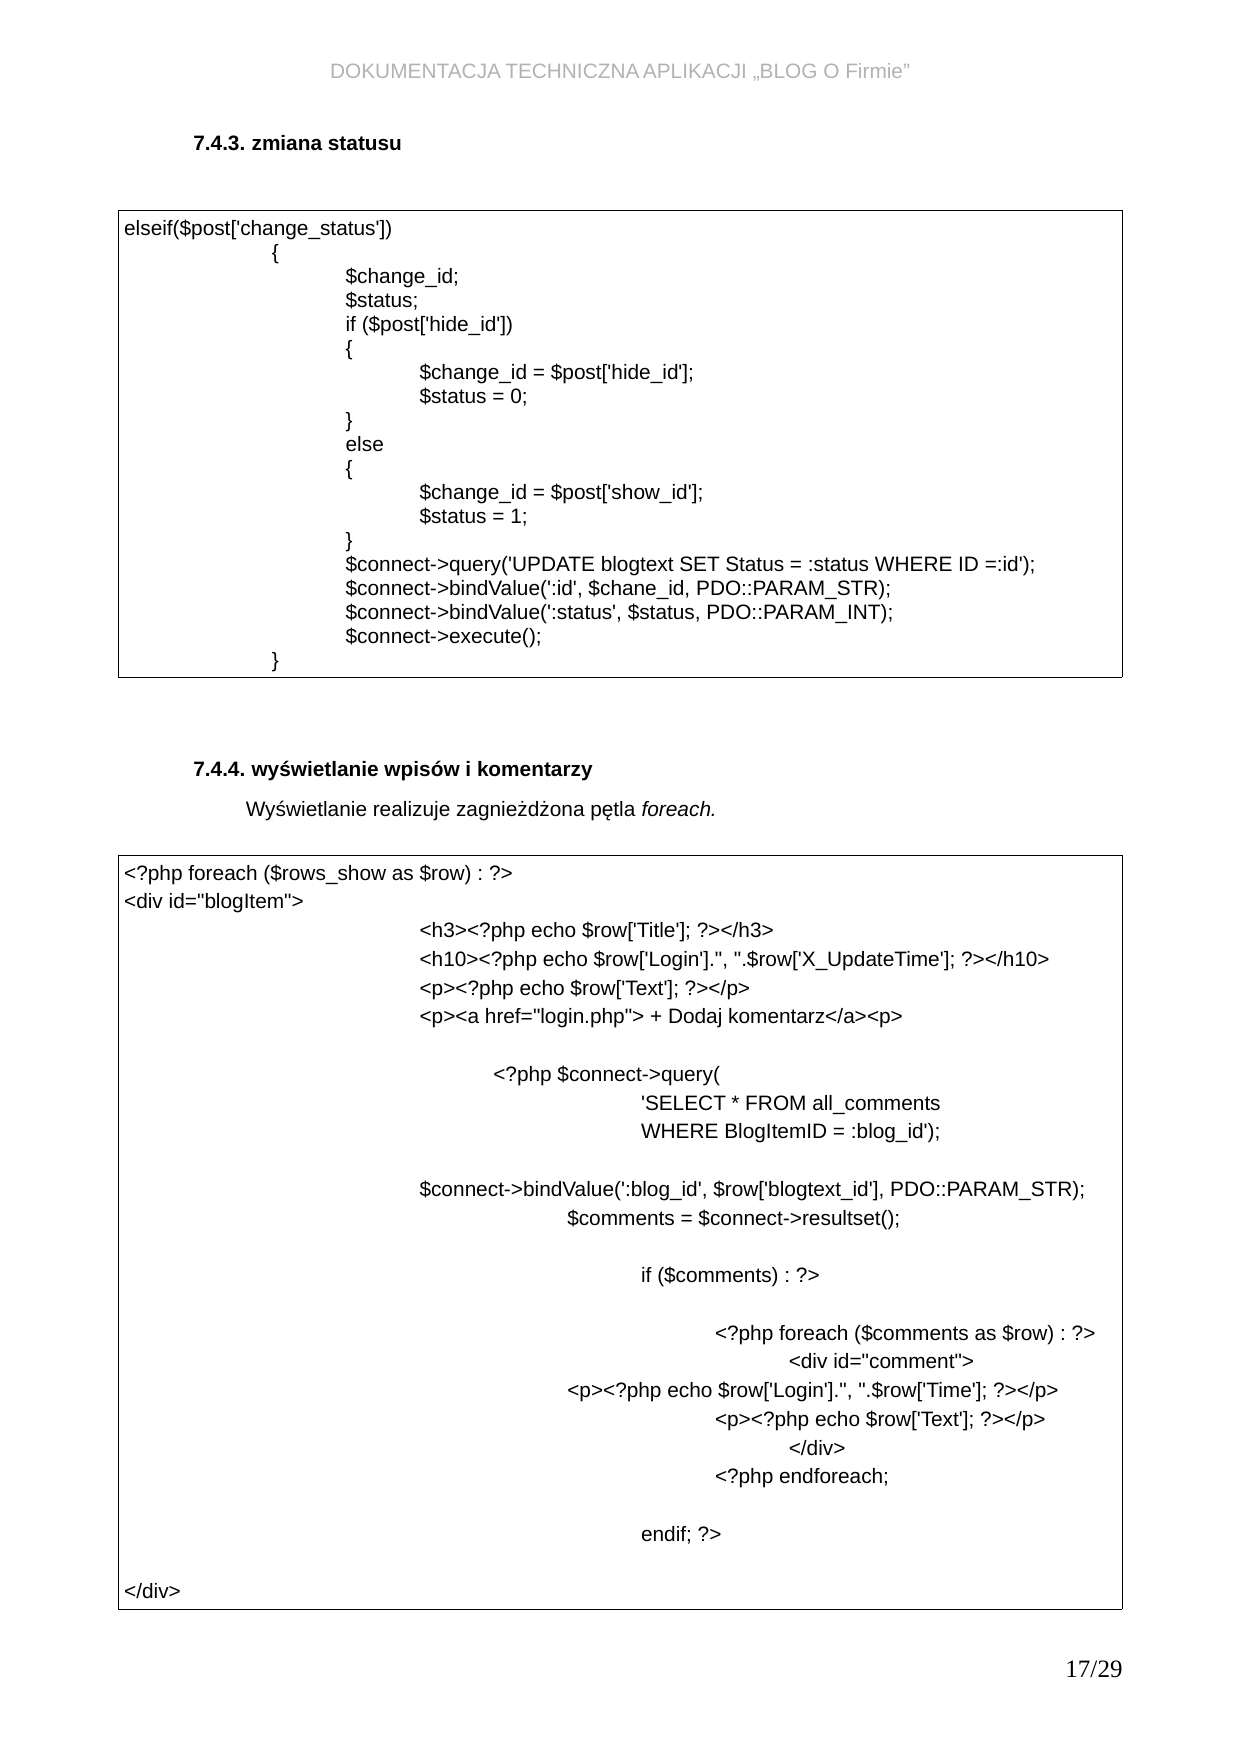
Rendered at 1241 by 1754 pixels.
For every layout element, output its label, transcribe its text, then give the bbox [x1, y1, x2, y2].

list Wyświetlanie realizuje zagnieżdżona pętla foreach. [193, 797, 1122, 821]
list Wyświetlanie wpisów i komentarzy [193, 757, 1122, 781]
table_header <?php foreach ($rows_show as $row) : ?> <div id="blogItem"> <h3><?php echo $row['Title']; ?></h3> <h10><?php echo $row['Login'].", ".$row['X_UpdateTime']; ?></h10> <p><?php echo $row['Text']; ?></p> <p><a href="login.php"> + Dodaj komentarz</a><p> <?php $connect->query( 'SELECT * FROM all_comments WHERE BlogItemID = :blog_id'); $connect->bindValue(':blog_id', $row['blogtext_id'], PDO::PARAM_STR); $comments = $connect->resultset(); if ($comments) : ?> <?php foreach ($comments as $row) : ?> <div id="comment"> <p><?php echo $row['Login'].", ".$row['Time']; ?></p> <p><?php echo $row['Text']; ?></p> </div> <?php endforeach; endif; ?> </div> [119, 856, 1122, 1609]
table_header elseif($post['change_status']) { $change_id; $status; if ($post['hide_id']) { $change_id = $post['hide_id']; $status = 0; } else { $change_id = $post['show_id']; $status = 1; } $connect->query('UPDATE blogtext SET Status = :status WHERE ID =:id'); $connect->bindValue(':id', $chane_id, PDO::PARAM_STR); $connect->bindValue(':status', $status, PDO::PARAM_INT); $connect->execute(); } [119, 211, 1122, 677]
list Zmiana statusu [193, 130, 1122, 154]
